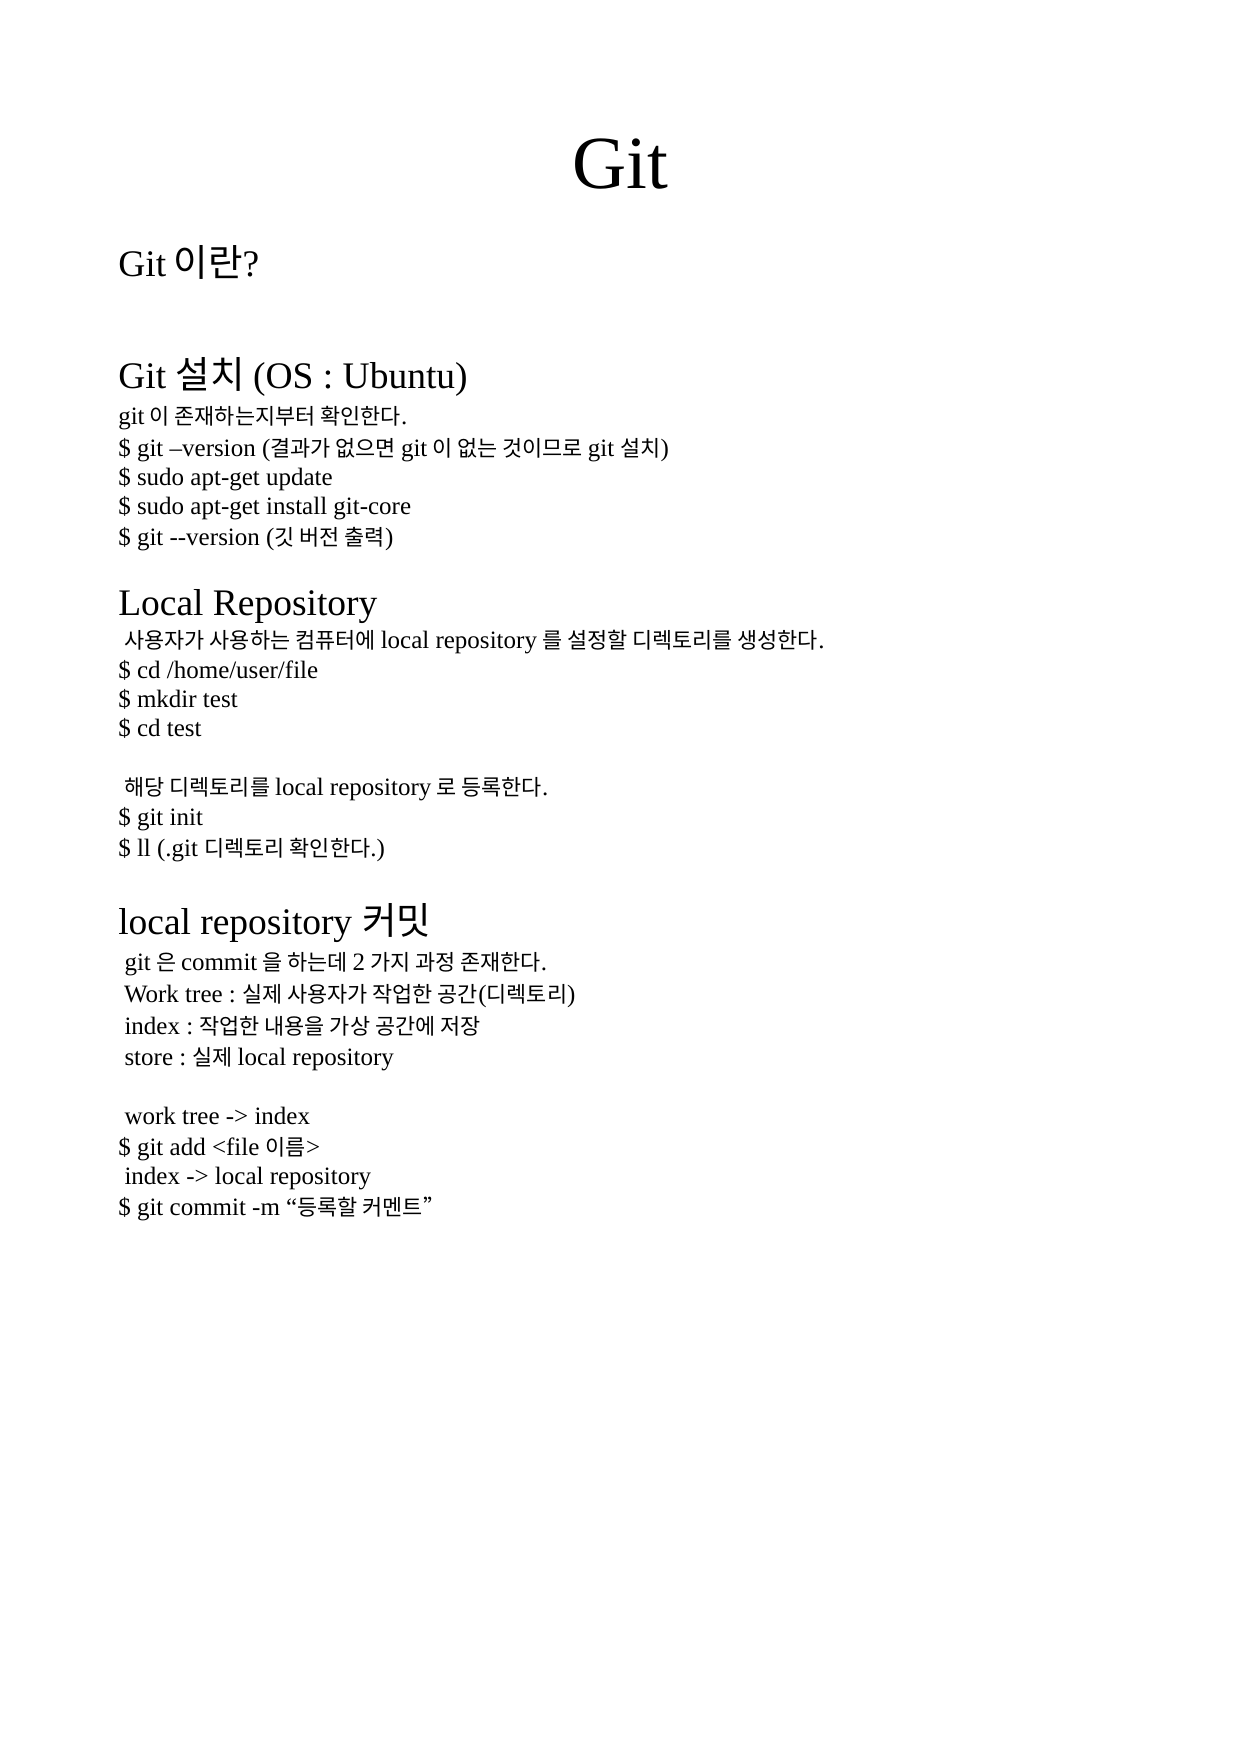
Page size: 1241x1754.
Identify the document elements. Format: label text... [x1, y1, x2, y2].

text $ git init [118, 802, 1122, 831]
text index -> local repository [118, 1161, 1122, 1190]
text $ cd /home/user/file [118, 655, 1122, 684]
text $ git --version (깃 버전 출력) [118, 520, 1122, 552]
text $ sudo apt-get update [118, 462, 1122, 491]
text $ sudo apt-get install git-core [118, 491, 1122, 520]
text 사용자가 사용하는 컴퓨터에 local repository를 설정할 디렉토리를 생성한다. [118, 623, 1122, 655]
text Git 설치 (OS : Ubuntu) [118, 345, 1122, 399]
text git이 존재하는지부터 확인한다. [118, 399, 1122, 431]
text $ git add <file 이름> [118, 1129, 1122, 1161]
text $ mkdir test [118, 684, 1122, 713]
text store : 실제 local repository [118, 1040, 1122, 1072]
text git은 commit을 하는데 2가지 과정 존재한다. [118, 945, 1122, 977]
text $ ll (.git 디렉토리 확인한다.) [118, 831, 1122, 862]
text local repository 커밋 [118, 891, 1122, 945]
text Git [118, 118, 1122, 204]
text work tree -> index [118, 1101, 1122, 1129]
text 해당 디렉토리를 local repository로 등록한다. [118, 770, 1122, 802]
text Git이란? [118, 233, 1122, 287]
text index : 작업한 내용을 가상 공간에 저장 [118, 1009, 1122, 1040]
text Work tree : 실제 사용자가 작업한 공간(디렉토리) [118, 977, 1122, 1009]
text $ git –version (결과가 없으면 git이 없는 것이므로 git 설치) [118, 431, 1122, 462]
text Local Repository [118, 580, 1122, 623]
text $ cd test [118, 713, 1122, 741]
text $ git commit -m “등록할 커멘트” [118, 1190, 1122, 1222]
